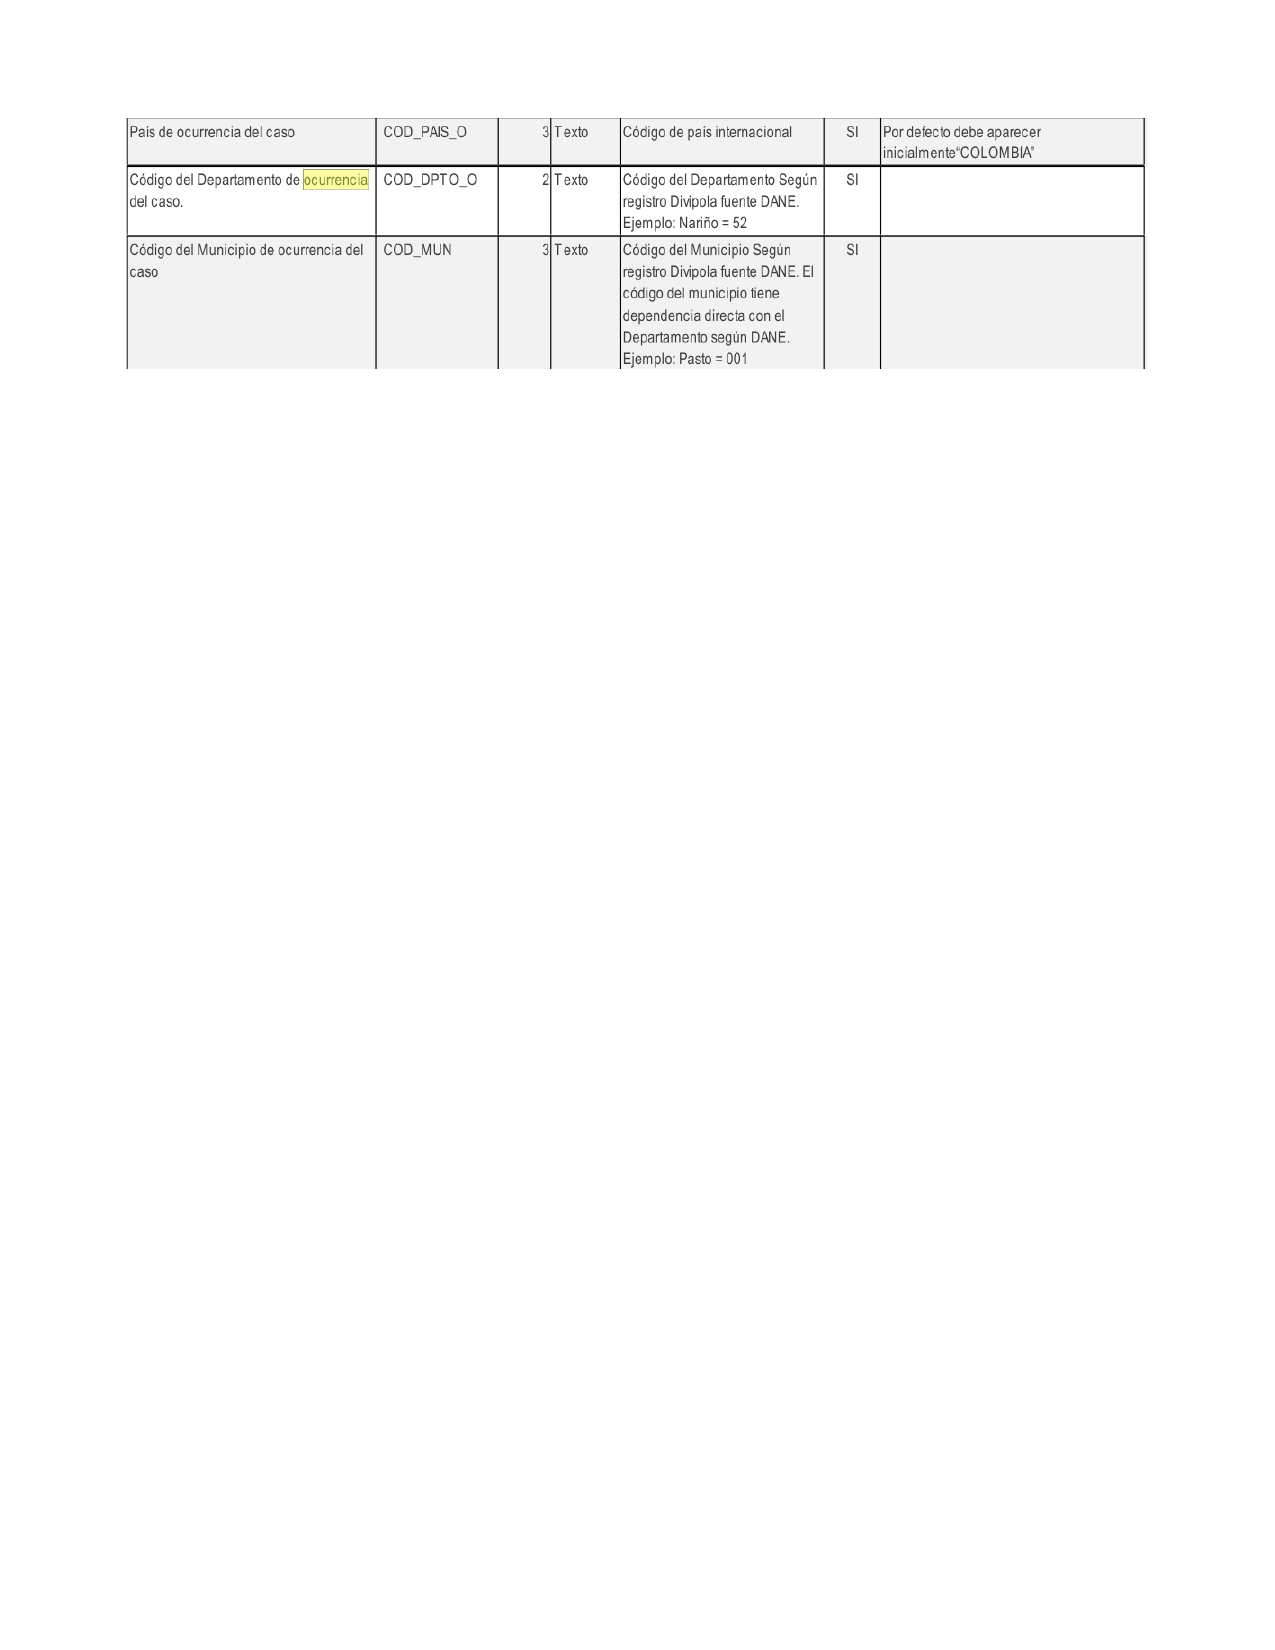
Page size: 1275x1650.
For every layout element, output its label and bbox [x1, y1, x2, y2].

picture [118, 118, 1157, 369]
